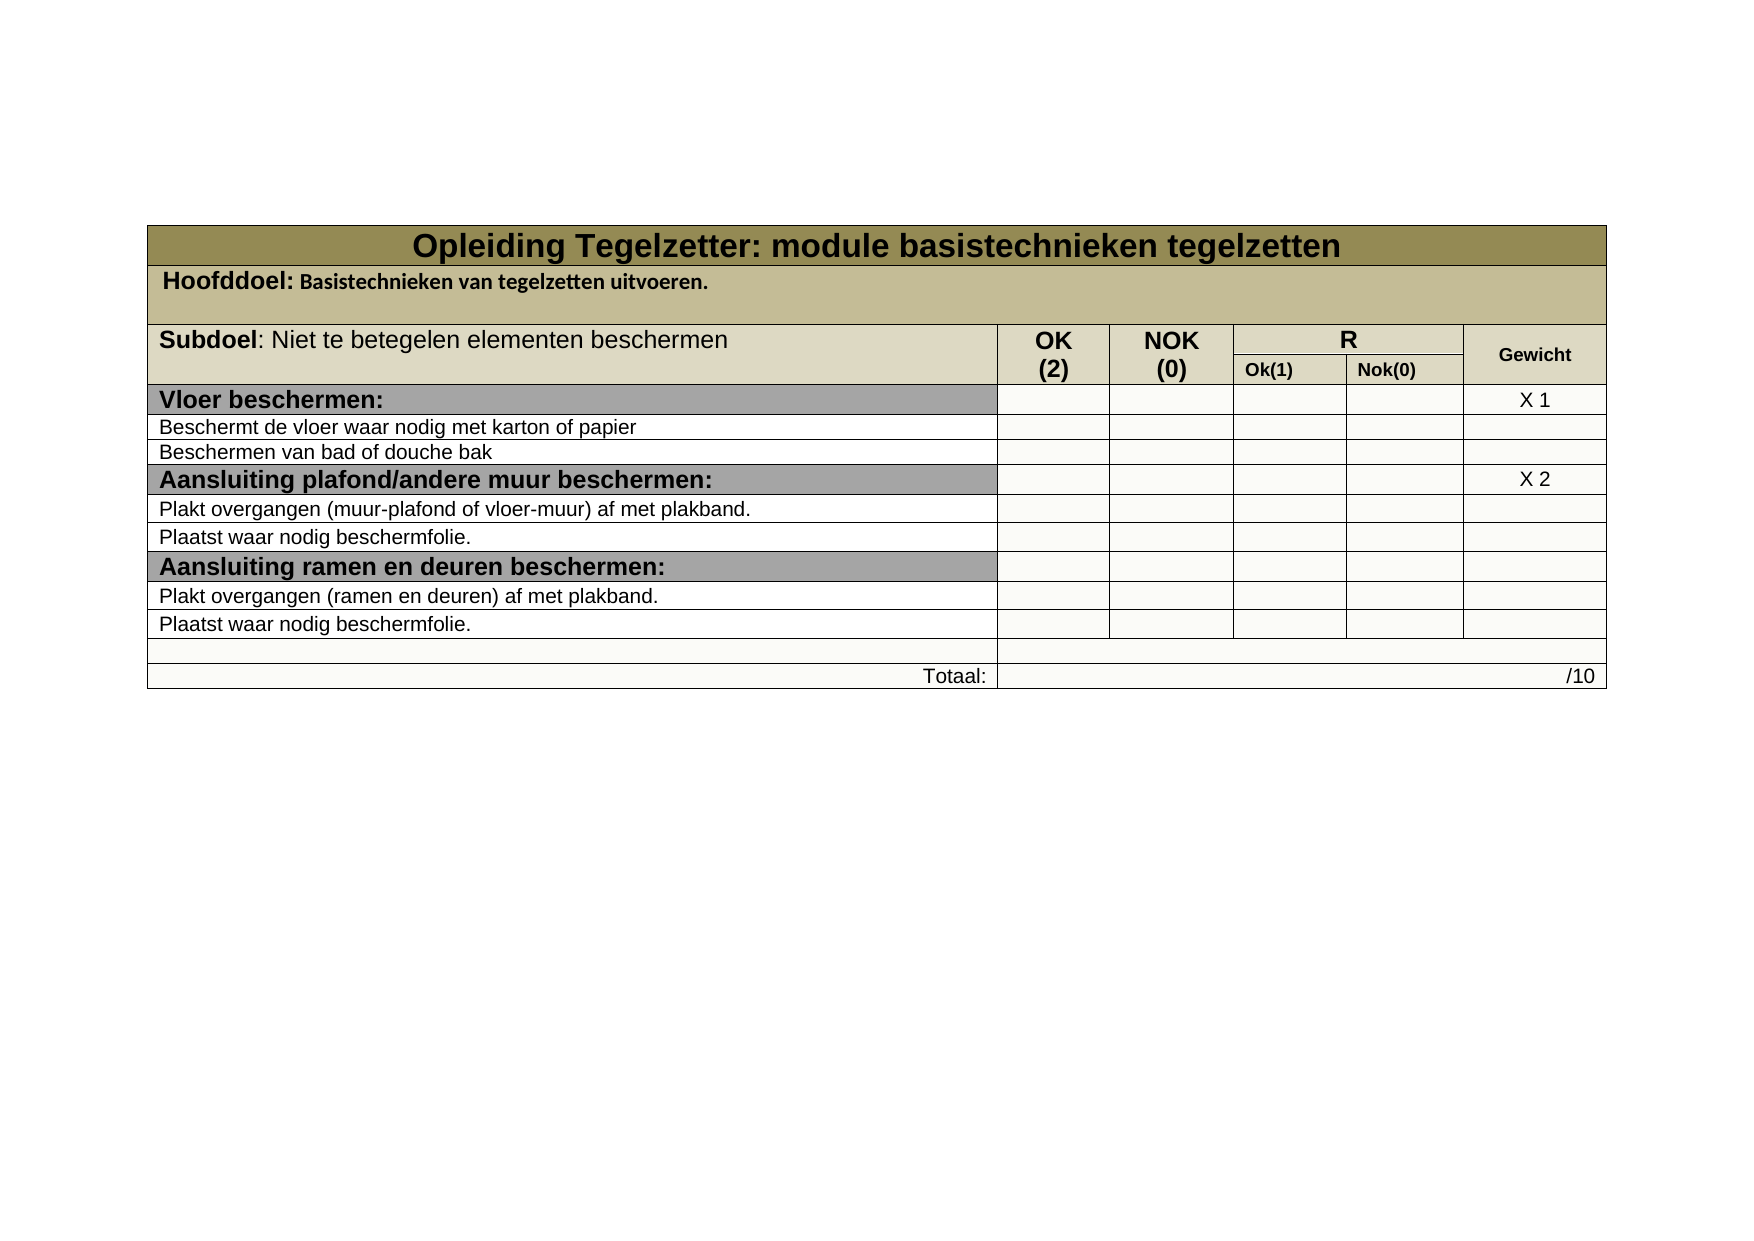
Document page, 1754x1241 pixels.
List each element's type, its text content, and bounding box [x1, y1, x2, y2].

table_cell [1347, 552, 1463, 581]
table_cell Totaal: [148, 664, 997, 688]
table_cell Plakt overgangen (ramen en deuren) af met plakband. [148, 582, 997, 609]
table_cell NOK (0) [1110, 325, 1233, 384]
table_cell Vloer beschermen: [148, 385, 997, 414]
table_cell [1464, 495, 1606, 522]
table_cell Plakt overgangen (muur-plafond of vloer-muur) af met plakband. [148, 495, 997, 522]
table_cell R [1234, 325, 1463, 353]
table_cell [998, 440, 1109, 464]
table_cell [998, 552, 1109, 581]
table_cell Nok(0) [1347, 355, 1463, 384]
table_cell Beschermen van bad of douche bak [148, 440, 997, 464]
table_cell Subdoel: Niet te betegelen elementen beschermen [148, 325, 997, 384]
table_cell X 2 [1464, 465, 1606, 494]
table_cell [1234, 385, 1346, 414]
table_cell Beschermt de vloer waar nodig met karton of papier [148, 415, 997, 439]
table_cell [1464, 523, 1606, 551]
table_cell [998, 415, 1109, 439]
table_cell X 1 [1464, 385, 1606, 414]
table_cell [1464, 582, 1606, 609]
table_cell [1110, 552, 1233, 581]
table_cell [1347, 415, 1463, 439]
table_cell [1347, 582, 1463, 609]
table_cell [1234, 495, 1346, 522]
table_cell Aansluiting plafond/andere muur beschermen: [148, 465, 997, 494]
table_cell [1234, 465, 1346, 494]
table_cell [1234, 523, 1346, 551]
table_cell [998, 495, 1109, 522]
table_cell [1110, 440, 1233, 464]
table_cell Hoofddoel: Basistechnieken van tegelzetten uitvoeren. [148, 266, 1606, 324]
table_cell [1110, 610, 1233, 638]
table_cell [1110, 495, 1233, 522]
table_cell [1234, 582, 1346, 609]
table_cell [998, 610, 1109, 638]
table_cell [1234, 440, 1346, 464]
table_cell [1347, 495, 1463, 522]
table_cell [1347, 465, 1463, 494]
table_cell [148, 639, 997, 663]
table_cell [1347, 610, 1463, 638]
table_cell [1110, 523, 1233, 551]
table_cell [1110, 415, 1233, 439]
table_header Opleiding Tegelzetter: module basistechnieken tegelzetten [148, 226, 1606, 265]
table_cell [998, 582, 1109, 609]
table_cell OK (2) [998, 325, 1109, 384]
table_cell [1110, 385, 1233, 414]
table_cell [1234, 552, 1346, 581]
table_cell [1110, 582, 1233, 609]
table_cell /10 [998, 664, 1606, 688]
table_cell [1347, 523, 1463, 551]
table_cell Plaatst waar nodig beschermfolie. [148, 610, 997, 638]
table_cell [1464, 440, 1606, 464]
table_cell [998, 523, 1109, 551]
table_cell [1347, 440, 1463, 464]
table_cell [998, 385, 1109, 414]
table_cell [998, 639, 1606, 663]
table_cell Plaatst waar nodig beschermfolie. [148, 523, 997, 551]
table_cell [1464, 552, 1606, 581]
table_cell [1464, 415, 1606, 439]
table_cell [1234, 415, 1346, 439]
table_cell [1234, 610, 1346, 638]
table_cell Gewicht [1464, 325, 1606, 384]
table_cell [1110, 465, 1233, 494]
table_cell [1464, 610, 1606, 638]
table_cell Ok(1) [1234, 355, 1346, 384]
table_cell [1347, 385, 1463, 414]
table_cell Aansluiting ramen en deuren beschermen: [148, 552, 997, 581]
table_cell [998, 465, 1109, 494]
